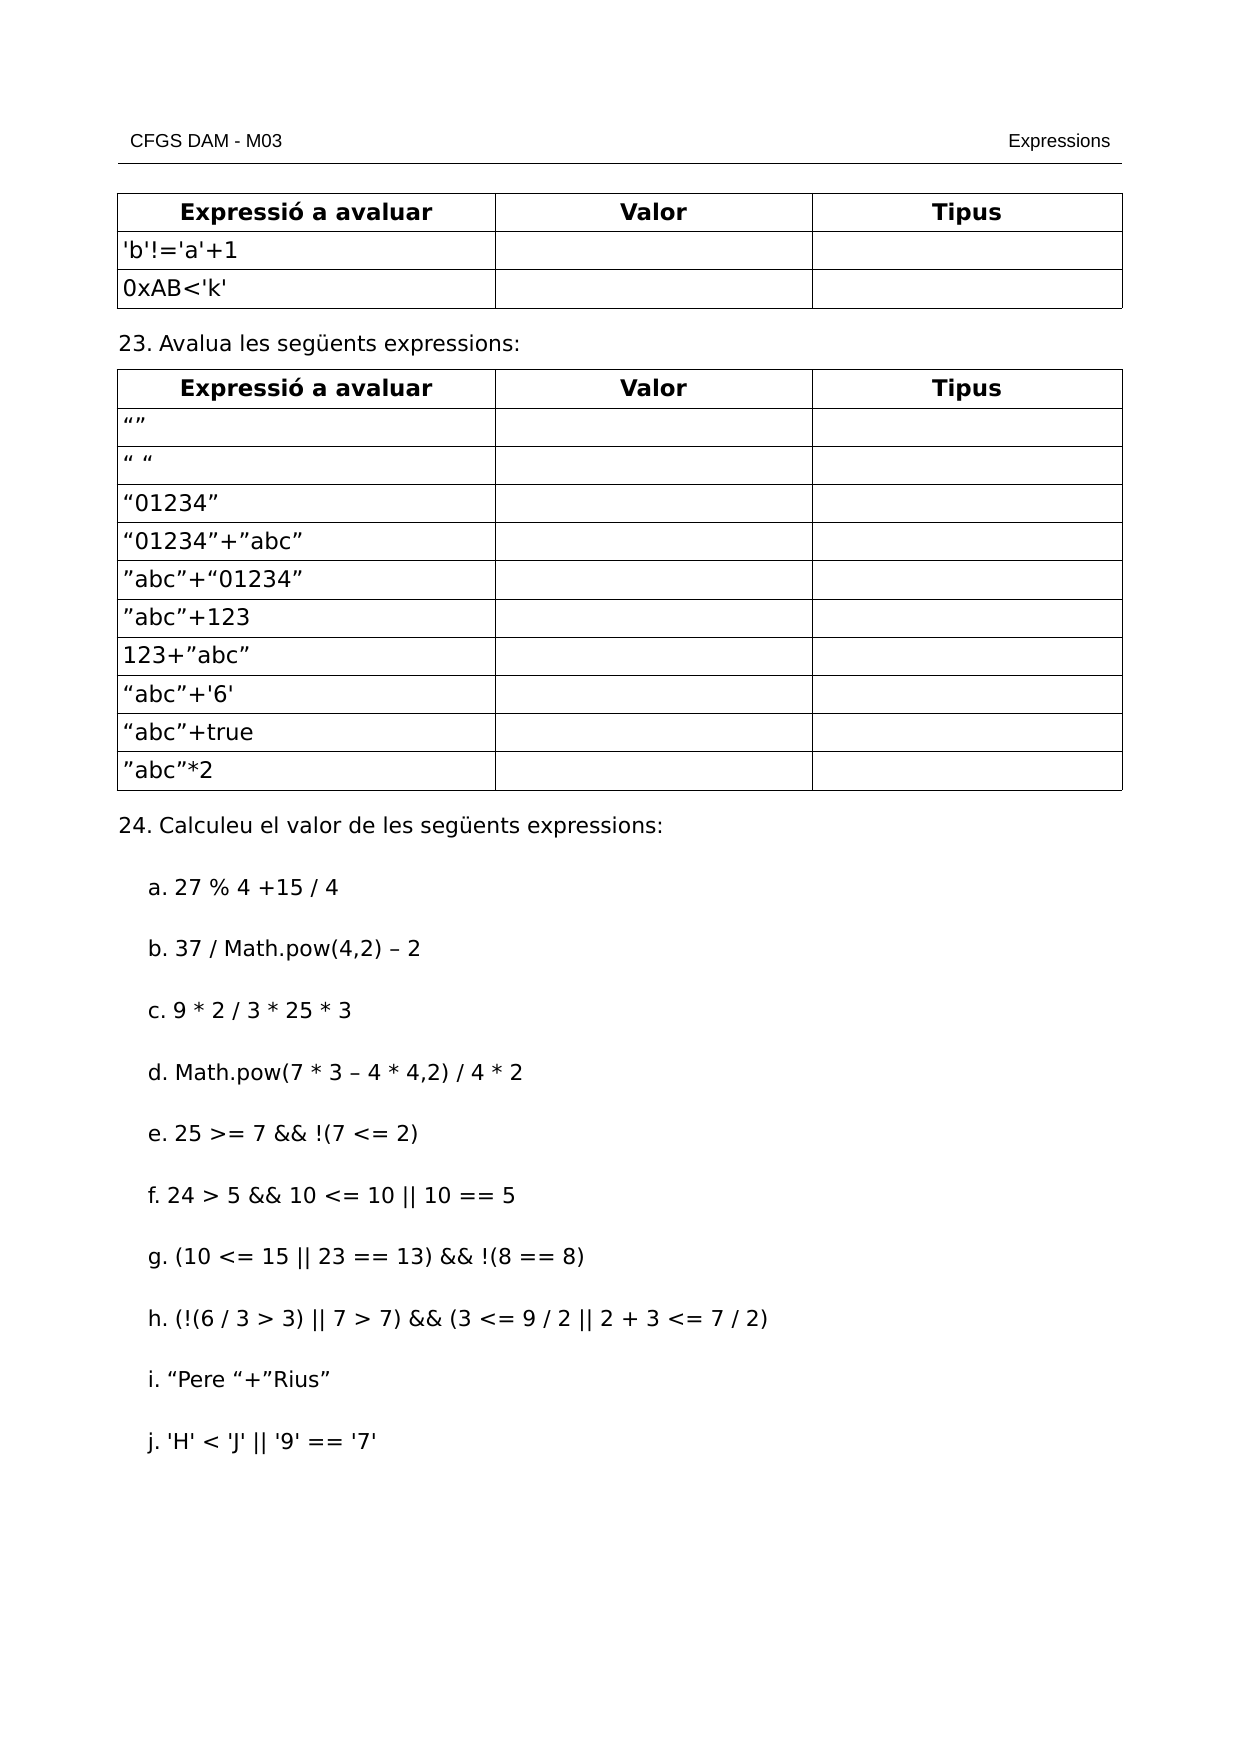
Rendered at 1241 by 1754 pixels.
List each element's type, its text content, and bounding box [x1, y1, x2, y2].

list Calculeu el valor de les següents expressions: [118, 813, 1122, 839]
table_cell ”abc”*2 [118, 752, 495, 790]
table_cell [496, 232, 812, 269]
list 27 % 4 +15 / 4 [118, 875, 1122, 901]
table_cell “ “ [118, 447, 495, 484]
table_header Valor [496, 370, 812, 407]
table_header Expressió a avaluar [118, 370, 495, 407]
table_cell ”abc”+“01234” [118, 561, 495, 598]
list Avalua les següents expressions: [118, 331, 1122, 357]
list 37 / Math.pow(4,2) – 2 [118, 937, 1122, 962]
table_cell ”abc”+123 [118, 600, 495, 637]
table_cell [496, 409, 812, 446]
table_cell [813, 638, 1122, 675]
table_cell [496, 447, 812, 484]
list “Pere “+”Rius” [118, 1367, 1122, 1393]
table_header Tipus [813, 194, 1122, 231]
table_cell [813, 485, 1122, 522]
table_cell [496, 485, 812, 522]
table_cell “” [118, 409, 495, 446]
table_cell 123+”abc” [118, 638, 495, 675]
table_cell [496, 638, 812, 675]
table_cell [813, 600, 1122, 637]
table_cell “01234”+”abc” [118, 523, 495, 560]
table_cell [813, 561, 1122, 598]
table_cell [813, 409, 1122, 446]
table_cell [813, 676, 1122, 713]
table_header Tipus [813, 370, 1122, 407]
table_cell [496, 600, 812, 637]
table_cell [496, 676, 812, 713]
list 25 >= 7 && !(7 <= 2) [118, 1121, 1122, 1147]
table_cell [813, 447, 1122, 484]
table_cell [496, 714, 812, 751]
table_cell “abc”+'6' [118, 676, 495, 713]
table_cell [496, 523, 812, 560]
table_cell [496, 561, 812, 598]
list (!(6 / 3 > 3) || 7 > 7) && (3 <= 9 / 2 || 2 + 3 <= 7 / 2) [118, 1306, 1122, 1331]
table_cell [813, 232, 1122, 269]
table_cell 0xAB<'k' [118, 270, 495, 307]
list (10 <= 15 || 23 == 13) && !(8 == 8) [118, 1244, 1122, 1270]
table_cell “01234” [118, 485, 495, 522]
list Math.pow(7 * 3 – 4 * 4,2) / 4 * 2 [118, 1060, 1122, 1085]
table_header Valor [496, 194, 812, 231]
table_cell [496, 752, 812, 790]
table_cell [813, 752, 1122, 790]
table_cell [813, 523, 1122, 560]
list 'H' < 'J' || '9' == '7' [118, 1429, 1122, 1454]
table_cell 'b'!='a'+1 [118, 232, 495, 269]
table_cell “abc”+true [118, 714, 495, 751]
table_cell [813, 714, 1122, 751]
list 24 > 5 && 10 <= 10 || 10 == 5 [118, 1183, 1122, 1208]
table_cell [813, 270, 1122, 307]
table_header Expressió a avaluar [118, 194, 495, 231]
list 9 * 2 / 3 * 25 * 3 [118, 998, 1122, 1024]
table_cell [496, 270, 812, 307]
